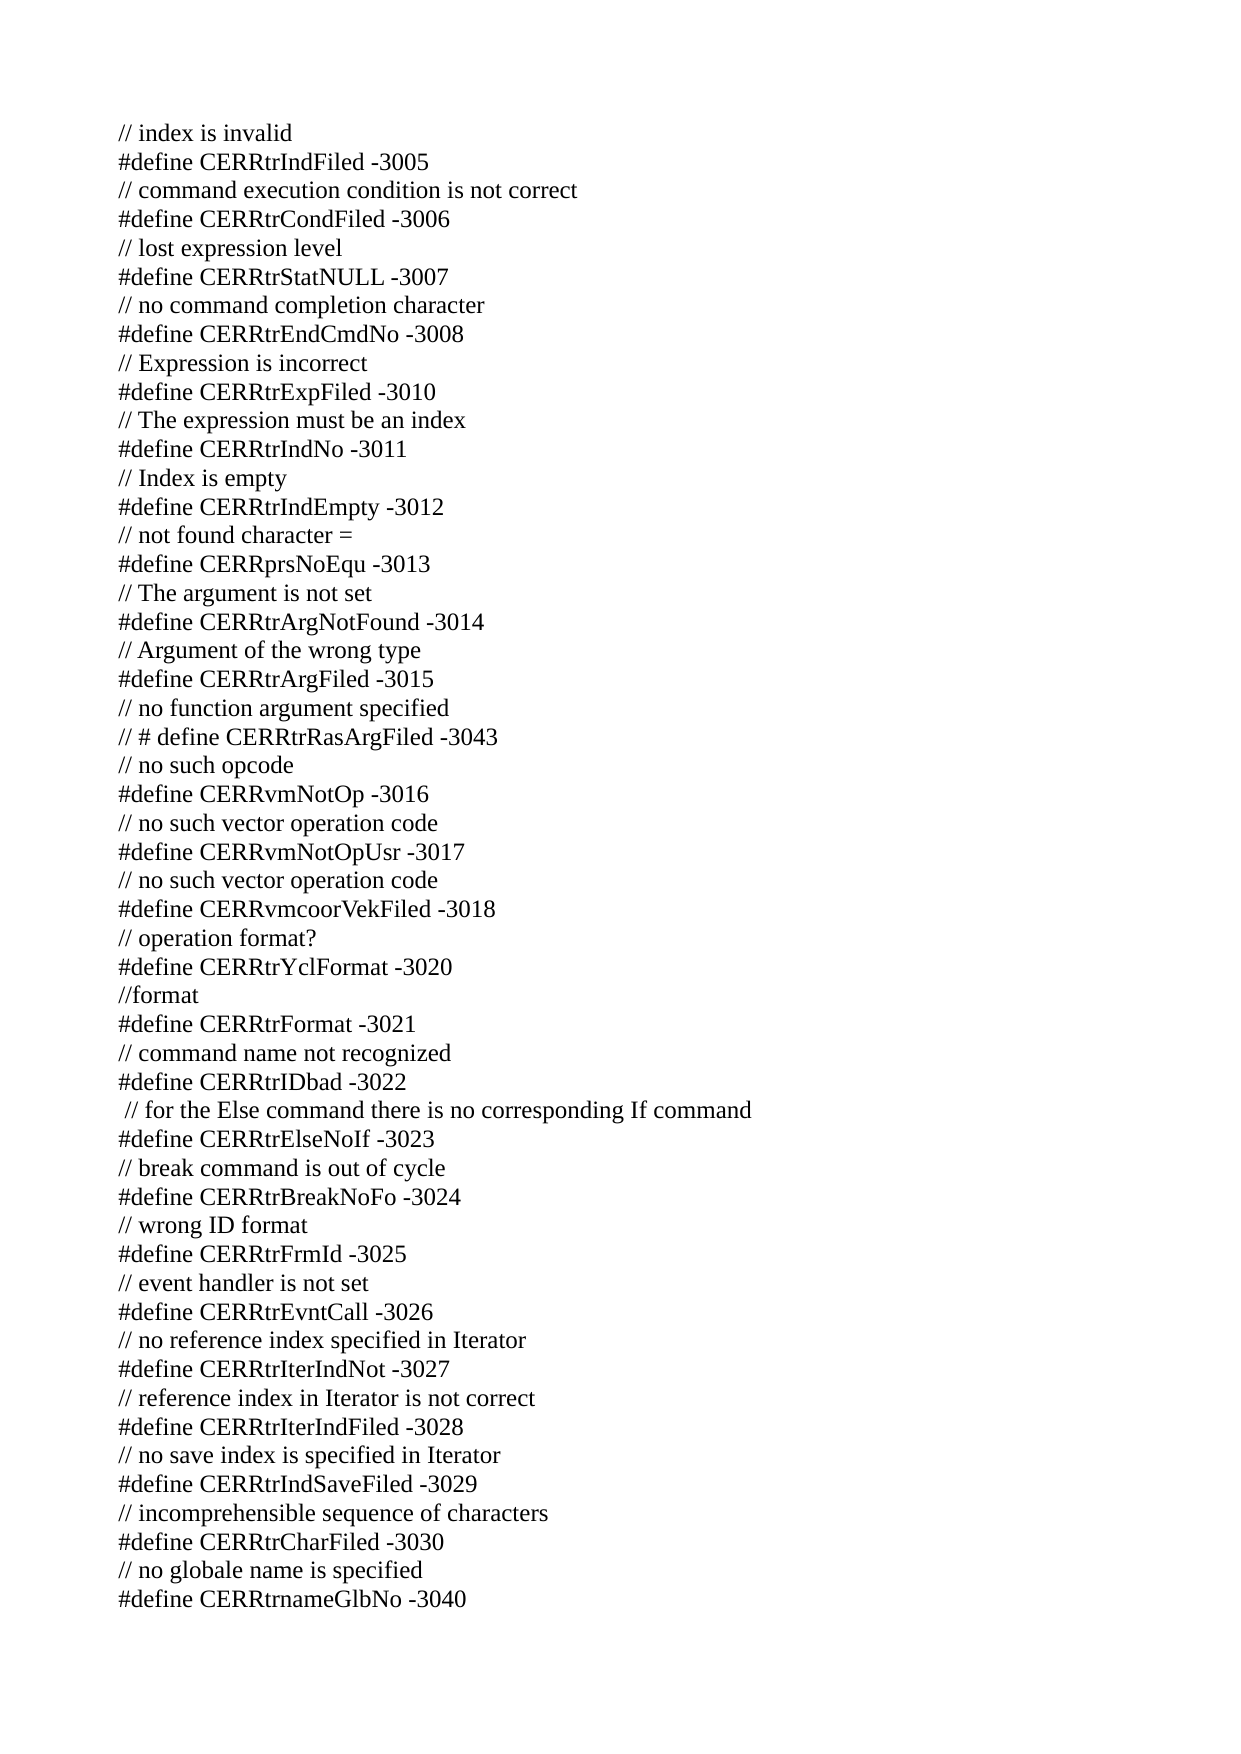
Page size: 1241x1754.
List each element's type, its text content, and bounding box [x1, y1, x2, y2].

text #define CERRtrIterIndNot -3027 [118, 1354, 1122, 1383]
text // incomprehensible sequence of characters [118, 1498, 1122, 1527]
text #define CERRtrElseNoIf -3023 [118, 1124, 1122, 1153]
text // break command is out of cycle [118, 1153, 1122, 1182]
text #define CERRtrIDbad -3022 [118, 1067, 1122, 1096]
text #define CERRtrEvntCall -3026 [118, 1297, 1122, 1326]
text #define CERRtrIndSaveFiled -3029 [118, 1469, 1122, 1498]
text #define CERRtrStatNULL -3007 [118, 262, 1122, 291]
text // no such opcode [118, 751, 1122, 779]
text // reference index in Iterator is not correct [118, 1383, 1122, 1412]
text // index is invalid [118, 118, 1122, 147]
text // operation format? [118, 923, 1122, 952]
text // command execution condition is not correct [118, 176, 1122, 204]
text #define CERRtrnameGlbNo -3040 [118, 1584, 1122, 1613]
text // no such vector operation code [118, 866, 1122, 894]
text // for the Else command there is no corresponding If command [118, 1096, 1122, 1124]
text // Expression is incorrect [118, 348, 1122, 377]
text #define CERRtrIndNo -3011 [118, 434, 1122, 463]
text // no save index is specified in Iterator [118, 1441, 1122, 1469]
text #define CERRtrIterIndFiled -3028 [118, 1412, 1122, 1441]
text // no globale name is specified [118, 1556, 1122, 1584]
text // The argument is not set [118, 578, 1122, 607]
text #define CERRvmNotOpUsr -3017 [118, 837, 1122, 866]
text #define CERRtrExpFiled -3010 [118, 377, 1122, 406]
text #define CERRprsNoEqu -3013 [118, 549, 1122, 578]
text // Index is empty [118, 463, 1122, 492]
text #define CERRtrArgNotFound -3014 [118, 607, 1122, 636]
text #define CERRvmcoorVekFiled -3018 [118, 894, 1122, 923]
text #define CERRvmNotOp -3016 [118, 779, 1122, 808]
text // Argument of the wrong type [118, 636, 1122, 664]
text // The expression must be an index [118, 406, 1122, 434]
text #define CERRtrIndEmpty -3012 [118, 492, 1122, 521]
text #define CERRtrFormat -3021 [118, 1009, 1122, 1038]
text // no reference index specified in Iterator [118, 1326, 1122, 1354]
text // event handler is not set [118, 1268, 1122, 1297]
text // lost expression level [118, 233, 1122, 262]
text // no command completion character [118, 291, 1122, 319]
text #define CERRtrEndCmdNo -3008 [118, 319, 1122, 348]
text // no such vector operation code [118, 808, 1122, 837]
text #define CERRtrCharFiled -3030 [118, 1527, 1122, 1556]
text // no function argument specified [118, 693, 1122, 722]
text // wrong ID format [118, 1211, 1122, 1239]
text #define CERRtrFrmId -3025 [118, 1239, 1122, 1268]
text #define CERRtrYclFormat -3020 [118, 952, 1122, 981]
text // command name not recognized [118, 1038, 1122, 1067]
text #define CERRtrBreakNoFo -3024 [118, 1182, 1122, 1211]
text #define CERRtrIndFiled -3005 [118, 147, 1122, 176]
text // not found character = [118, 521, 1122, 549]
text #define CERRtrArgFiled -3015 [118, 664, 1122, 693]
text #define CERRtrCondFiled -3006 [118, 204, 1122, 233]
text // # define CERRtrRasArgFiled -3043 [118, 722, 1122, 751]
text //format [118, 981, 1122, 1009]
